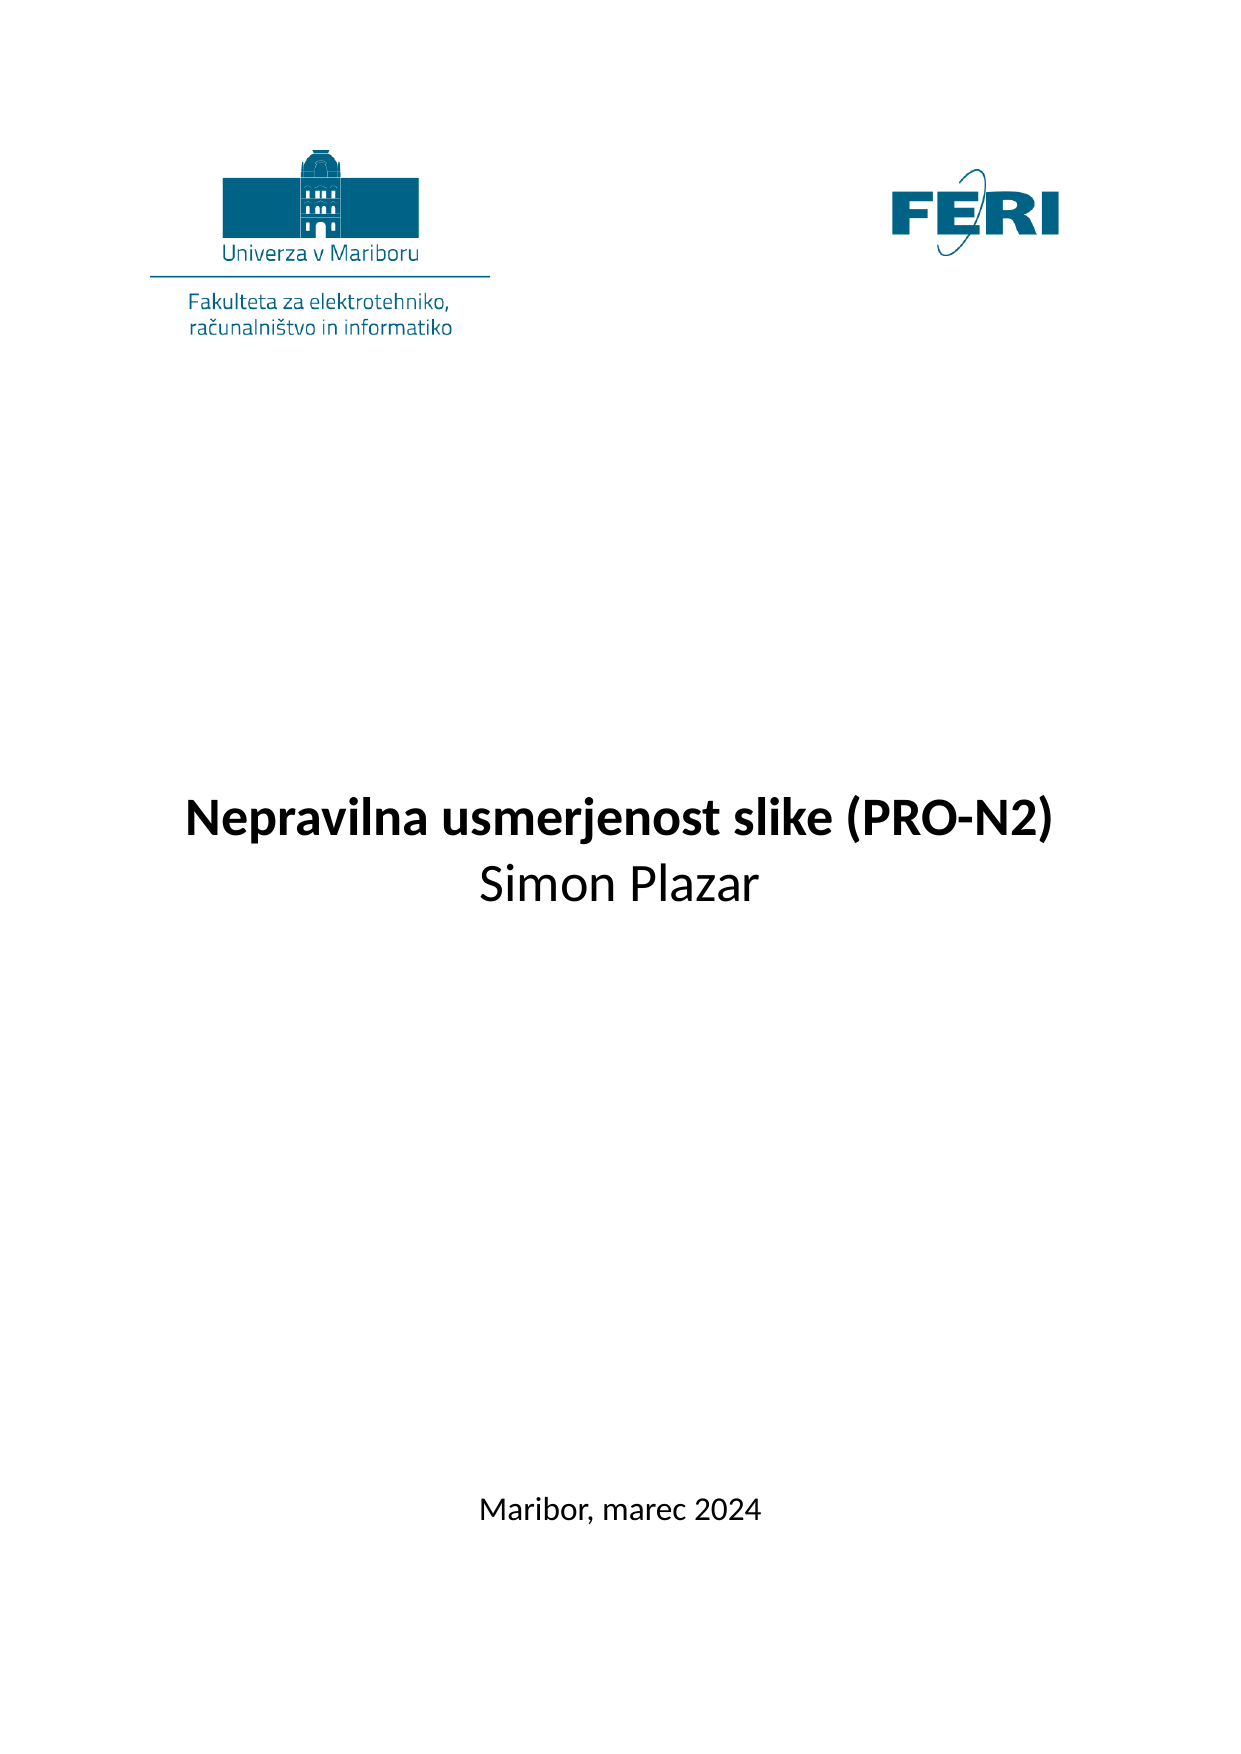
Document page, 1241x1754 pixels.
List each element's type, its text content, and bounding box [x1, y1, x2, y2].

subtitle Simon Plazar [150, 848, 1090, 914]
title Nepravilna usmerjenost slike (PRO-N2) [150, 782, 1090, 848]
subtitle Maribor, marec 2024 [150, 1487, 1090, 1528]
